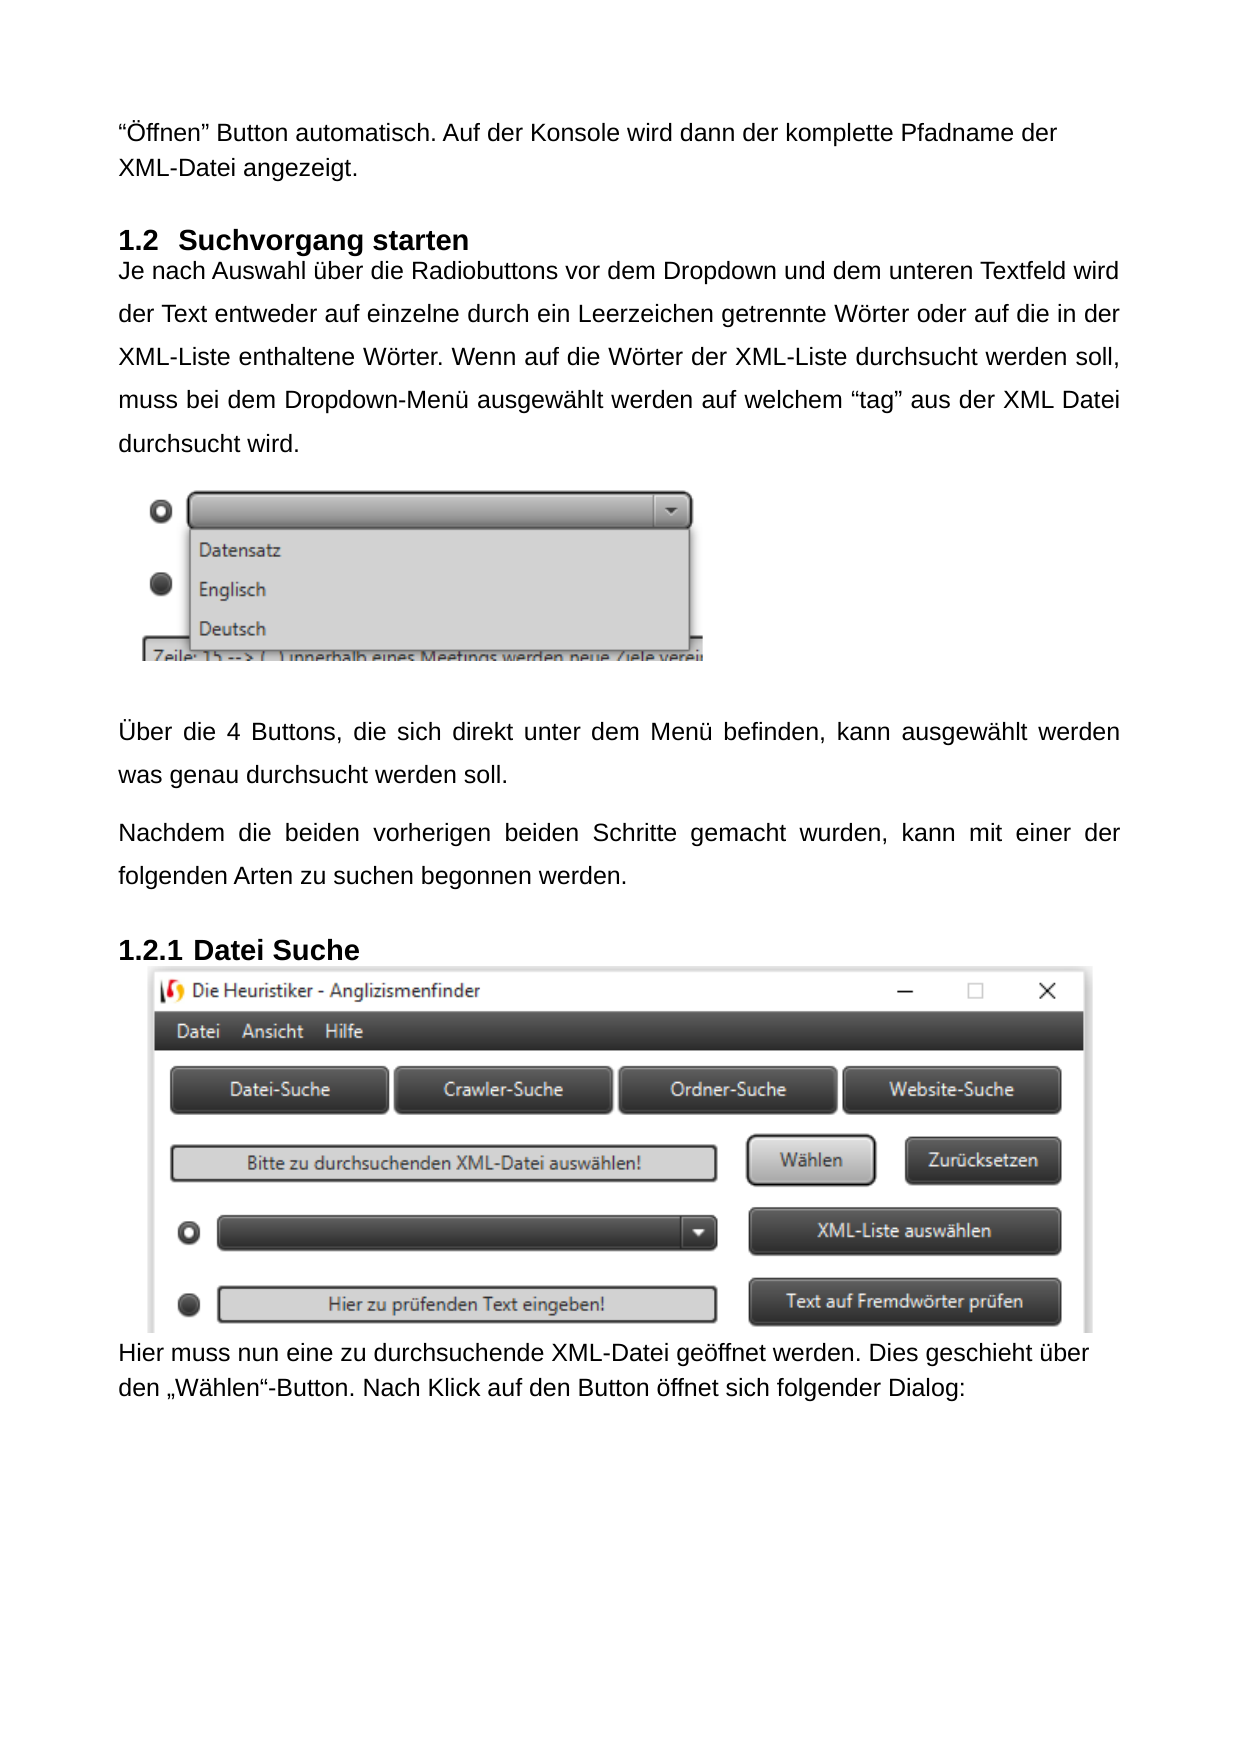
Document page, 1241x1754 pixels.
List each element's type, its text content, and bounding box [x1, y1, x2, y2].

text Nachdem die beiden vorherigen beiden Schritte gemacht wurden, kann mit einer der folgenden Arten zu suchen begonnen werden. [118, 818, 1122, 890]
picture [147, 966, 1093, 1333]
subtitle Datei Suche [118, 933, 1122, 967]
subtitle Suchvorgang starten [118, 222, 1122, 256]
picture [130, 486, 703, 661]
text Hier muss nun eine zu durchsuchende XML-Datei geöffnet werden. Dies geschieht über den „Wählen“-Button. Nach Klick auf den Button öffnet sich folgender Dialog: [118, 967, 1122, 1401]
text Je nach Auswahl über die Radiobuttons vor dem Dropdown und dem unteren Textfeld wird der Text entweder auf einzelne durch ein Leerzeichen getrennte Wörter oder auf die in der XML-Liste enthaltene Wörter. Wenn auf die Wörter der XML-Liste durchsucht werden soll, muss bei dem Dropdown-Menü ausgewählt werden auf welchem “tag” aus der XML Datei durchsucht wird. [118, 256, 1122, 457]
text “Öffnen” Button automatisch. Auf der Konsole wird dann der komplette Pfadname der XML-Datei angezeigt. [118, 118, 1122, 181]
text Über die 4 Buttons, die sich direkt unter dem Menü befinden, kann ausgewählt werden was genau durchsucht werden soll. [118, 717, 1122, 789]
